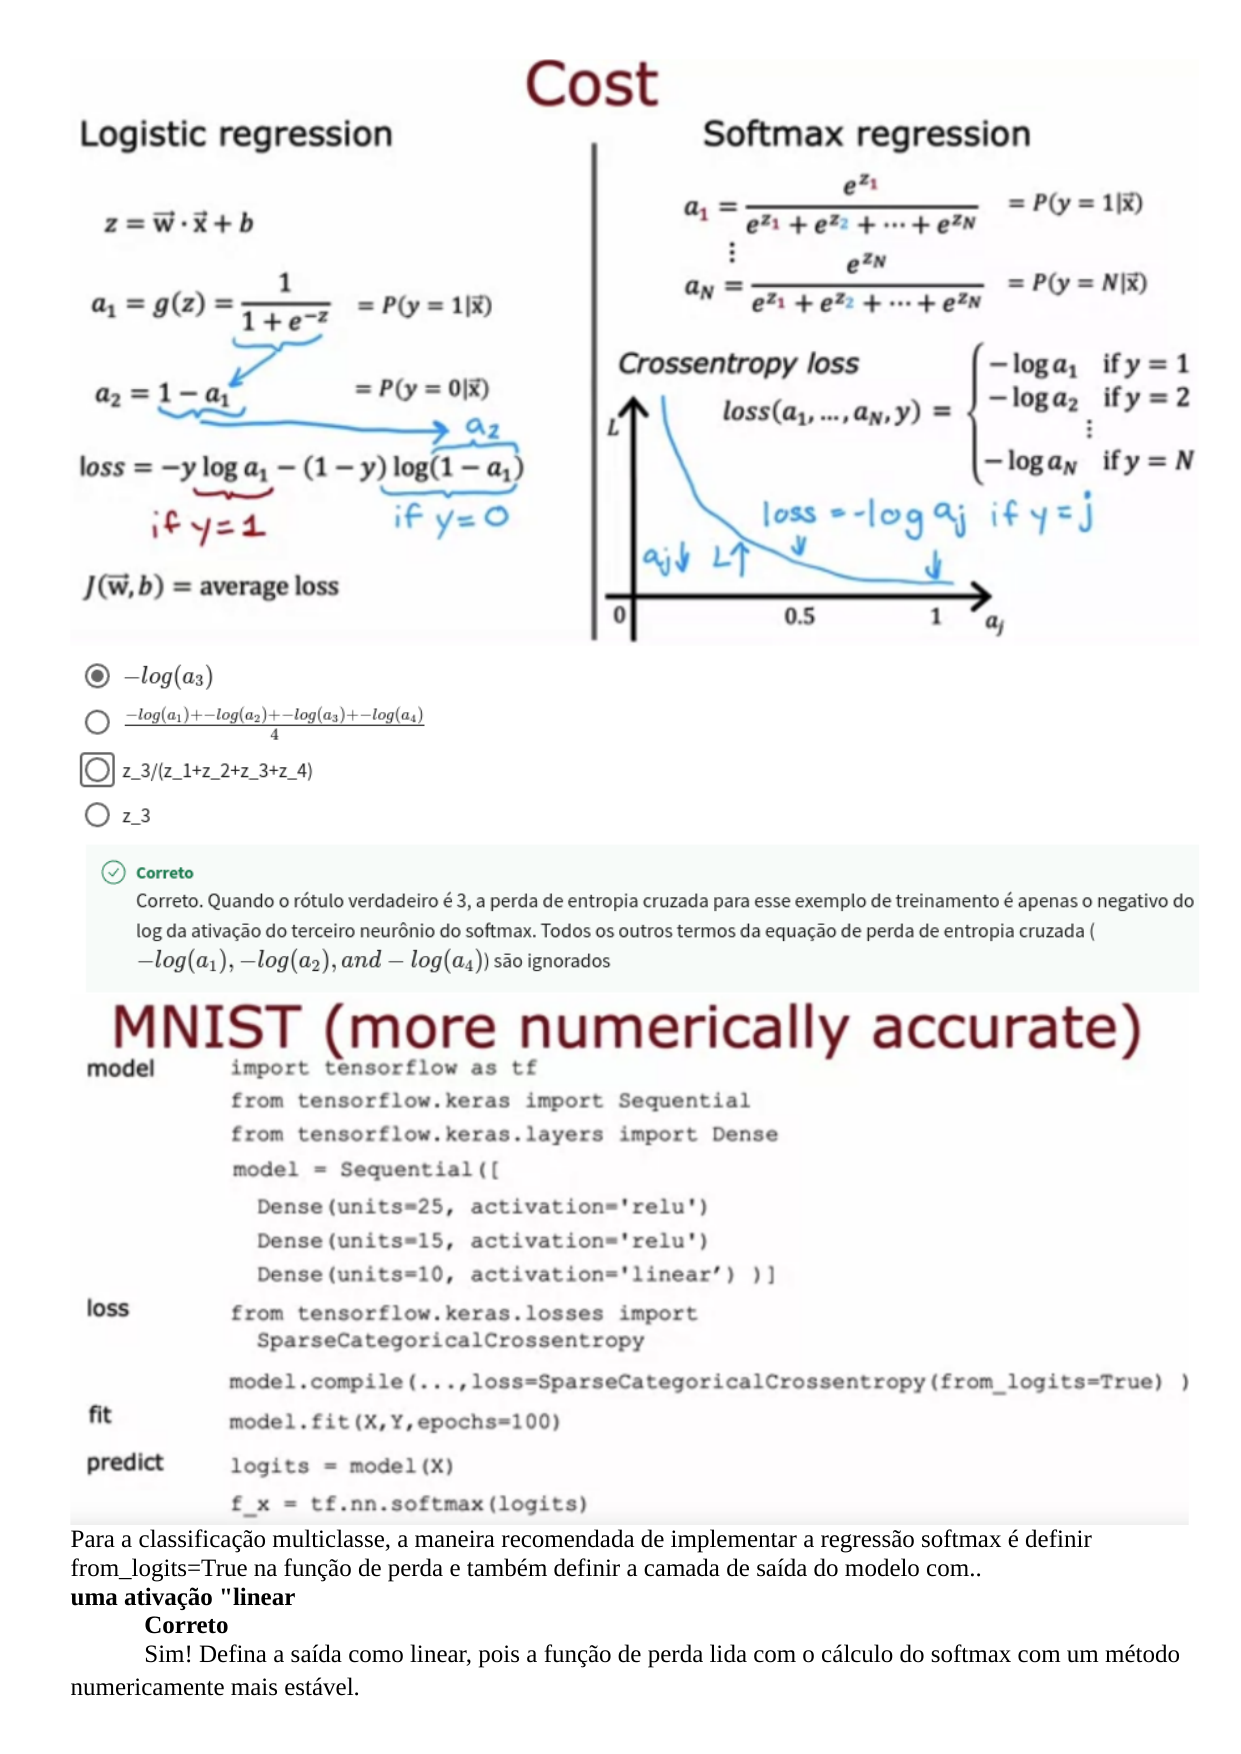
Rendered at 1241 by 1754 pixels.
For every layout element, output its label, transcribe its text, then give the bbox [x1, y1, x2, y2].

picture [70, 41, 1200, 1525]
text Para a classificação multiclasse, a maneira recomendada de implementar a regressão softmax é definir from_logits=True na função de perda e também definir a camada de saída do modelo com.. [70, 1525, 1199, 1582]
text Correto [70, 1611, 1199, 1639]
text uma ativação "linear [70, 1582, 1199, 1611]
text Sim! Defina a saída como linear, pois a função de perda lida com o cálculo do softmax com um método numericamente mais estável. [70, 1639, 1199, 1701]
